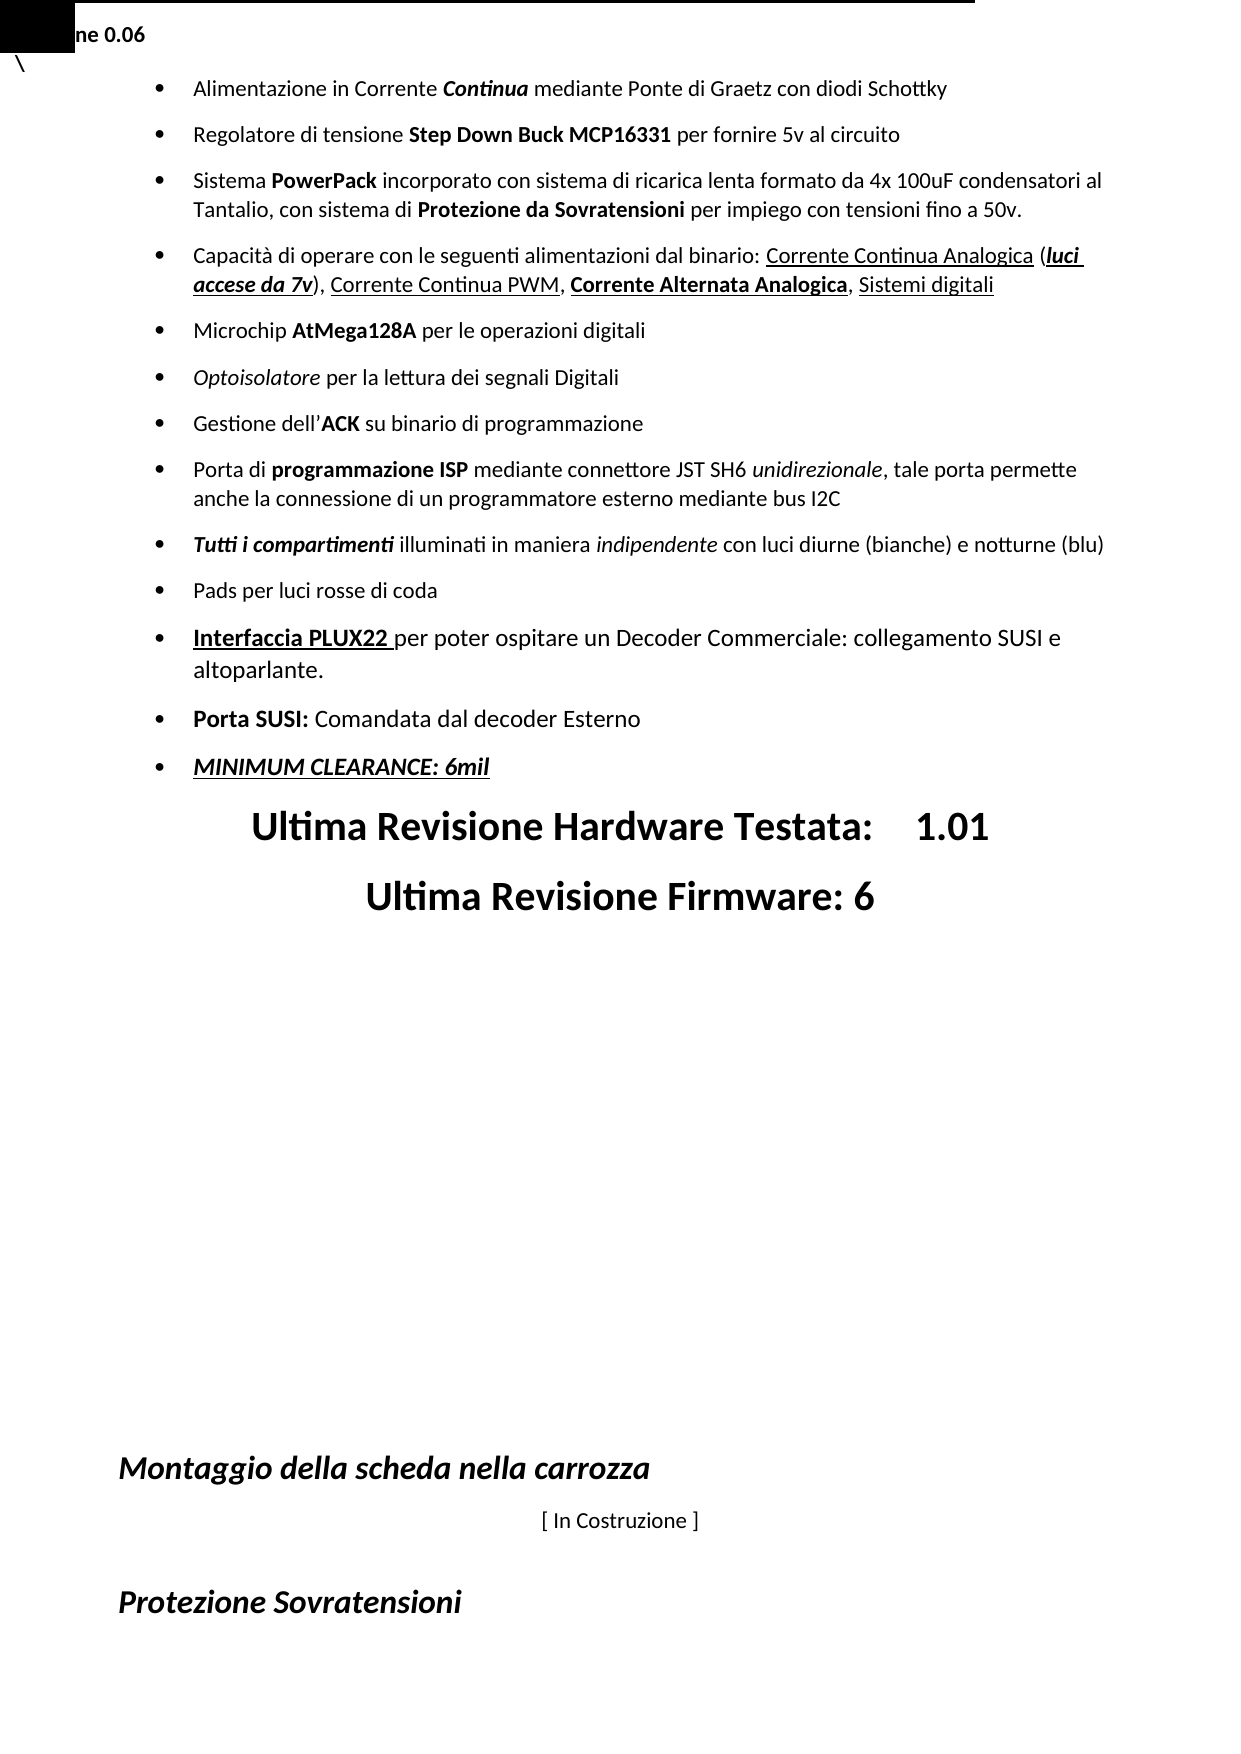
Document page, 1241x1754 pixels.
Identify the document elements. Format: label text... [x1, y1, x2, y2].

list Porta SUSI: Comandata dal decoder Esterno [156, 703, 1122, 733]
text [ In Costruzione ] [118, 1506, 1122, 1563]
list Gestione dell’ACK su binario di programmazione [156, 409, 1122, 437]
list Sistema PowerPack incorporato con sistema di ricarica lenta formato da 4x 100uF condensatori al Tantalio, con sistema di Protezione da Sovratensioni per impiego con tensioni fino a 50v. [156, 166, 1122, 223]
list Optoisolatore per la lettura dei segnali Digitali [156, 363, 1122, 391]
list Porta di programmazione ISP mediante connettore JST SH6 unidirezionale, tale porta permette anche la connessione di un programmatore esterno mediante bus I2C [156, 455, 1122, 512]
list Interfaccia PLUX22 per poter ospitare un Decoder Commerciale: collegamento SUSI e altoparlante. [156, 622, 1122, 685]
subtitle Montaggio della scheda nella carrozza [118, 1447, 1122, 1487]
list Pads per luci rosse di coda [156, 576, 1122, 604]
text Ultima Revisione Firmware: 6 [118, 870, 1122, 921]
list Tutti i compartimenti illuminati in maniera indipendente con luci diurne (bianche) e notturne (blu) [156, 530, 1122, 558]
list MINIMUM CLEARANCE: 6mil [156, 752, 1122, 782]
list Microchip AtMega128A per le operazioni digitali [156, 317, 1122, 345]
text Ultima Revisione Hardware Testata: 1.01 [118, 800, 1122, 851]
list Alimentazione in Corrente Continua mediante Ponte di Graetz con diodi Schottky [156, 74, 1122, 102]
subtitle Protezione Sovratensioni [118, 1581, 1122, 1622]
list Regolatore di tensione Step Down Buck MCP16331 per fornire 5v al circuito [156, 120, 1122, 148]
list Capacità di operare con le seguenti alimentazioni dal binario: Corrente Continua Analogica (luci accese da 7v), Corrente Continua PWM, Corrente Alternata Analogica, Sistemi digitali [156, 241, 1122, 299]
